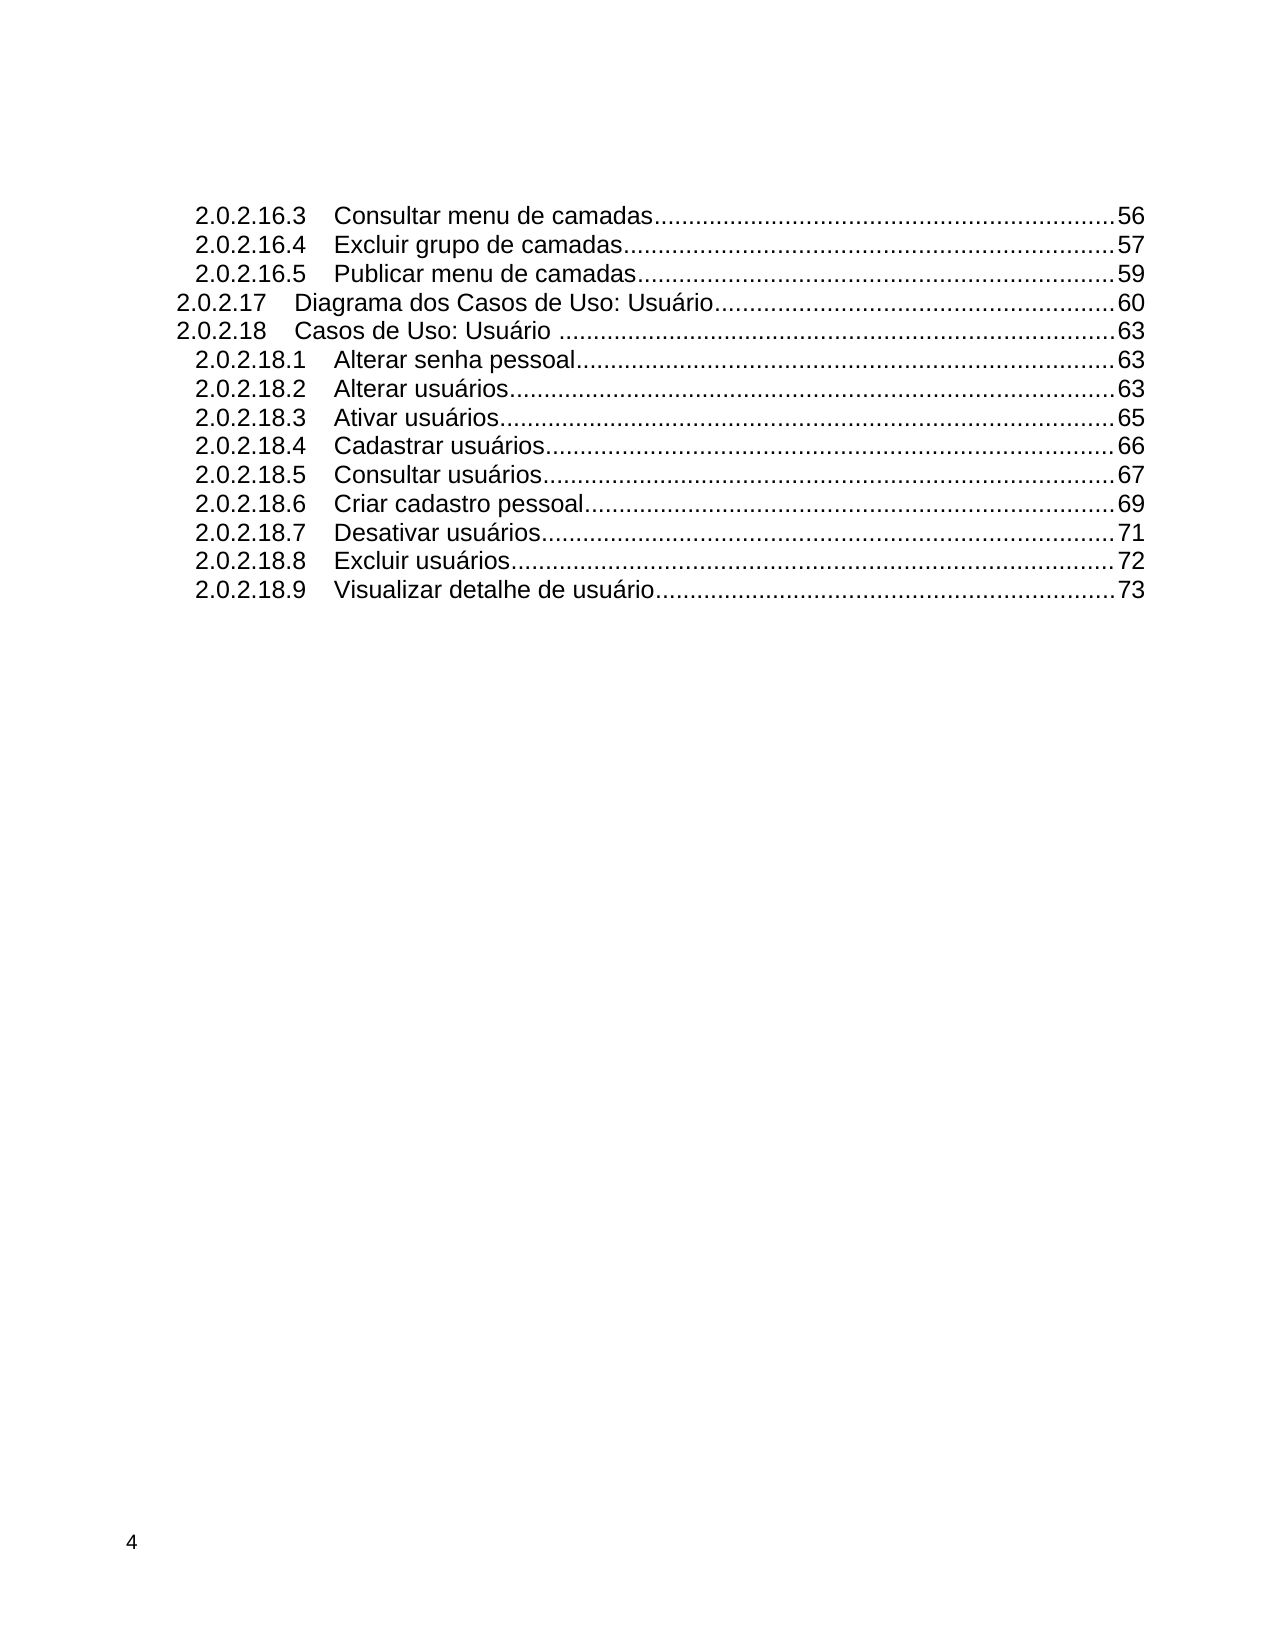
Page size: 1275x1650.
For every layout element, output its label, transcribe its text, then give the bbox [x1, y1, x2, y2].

text 2.0.2.18.4 Cadastrar usuários 66 [195, 431, 1155, 460]
text 2.0.2.18.3 Ativar usuários 65 [195, 402, 1155, 431]
text 2.0.2.18.2 Alterar usuários 63 [195, 374, 1155, 402]
text 2.0.2.18.6 Criar cadastro pessoal 69 [195, 489, 1155, 517]
text 2.0.2.18.7 Desativar usuários 71 [195, 517, 1155, 546]
text 2.0.2.16.3 Consultar menu de camadas 56 [195, 201, 1155, 230]
text 2.0.2.17 Diagrama dos Casos de Uso: Usuário 60 [176, 287, 1155, 316]
text 2.0.2.18.5 Consultar usuários 67 [195, 460, 1155, 489]
text 2.0.2.18 Casos de Uso: Usuário 63 [176, 316, 1155, 345]
text 2.0.2.16.5 Publicar menu de camadas 59 [195, 259, 1155, 287]
text 2.0.2.16.4 Excluir grupo de camadas 57 [195, 230, 1155, 259]
text 2.0.2.18.1 Alterar senha pessoal 63 [195, 345, 1155, 374]
text 2.0.2.18.9 Visualizar detalhe de usuário 73 [195, 575, 1155, 604]
text 2.0.2.18.8 Excluir usuários 72 [195, 546, 1155, 575]
